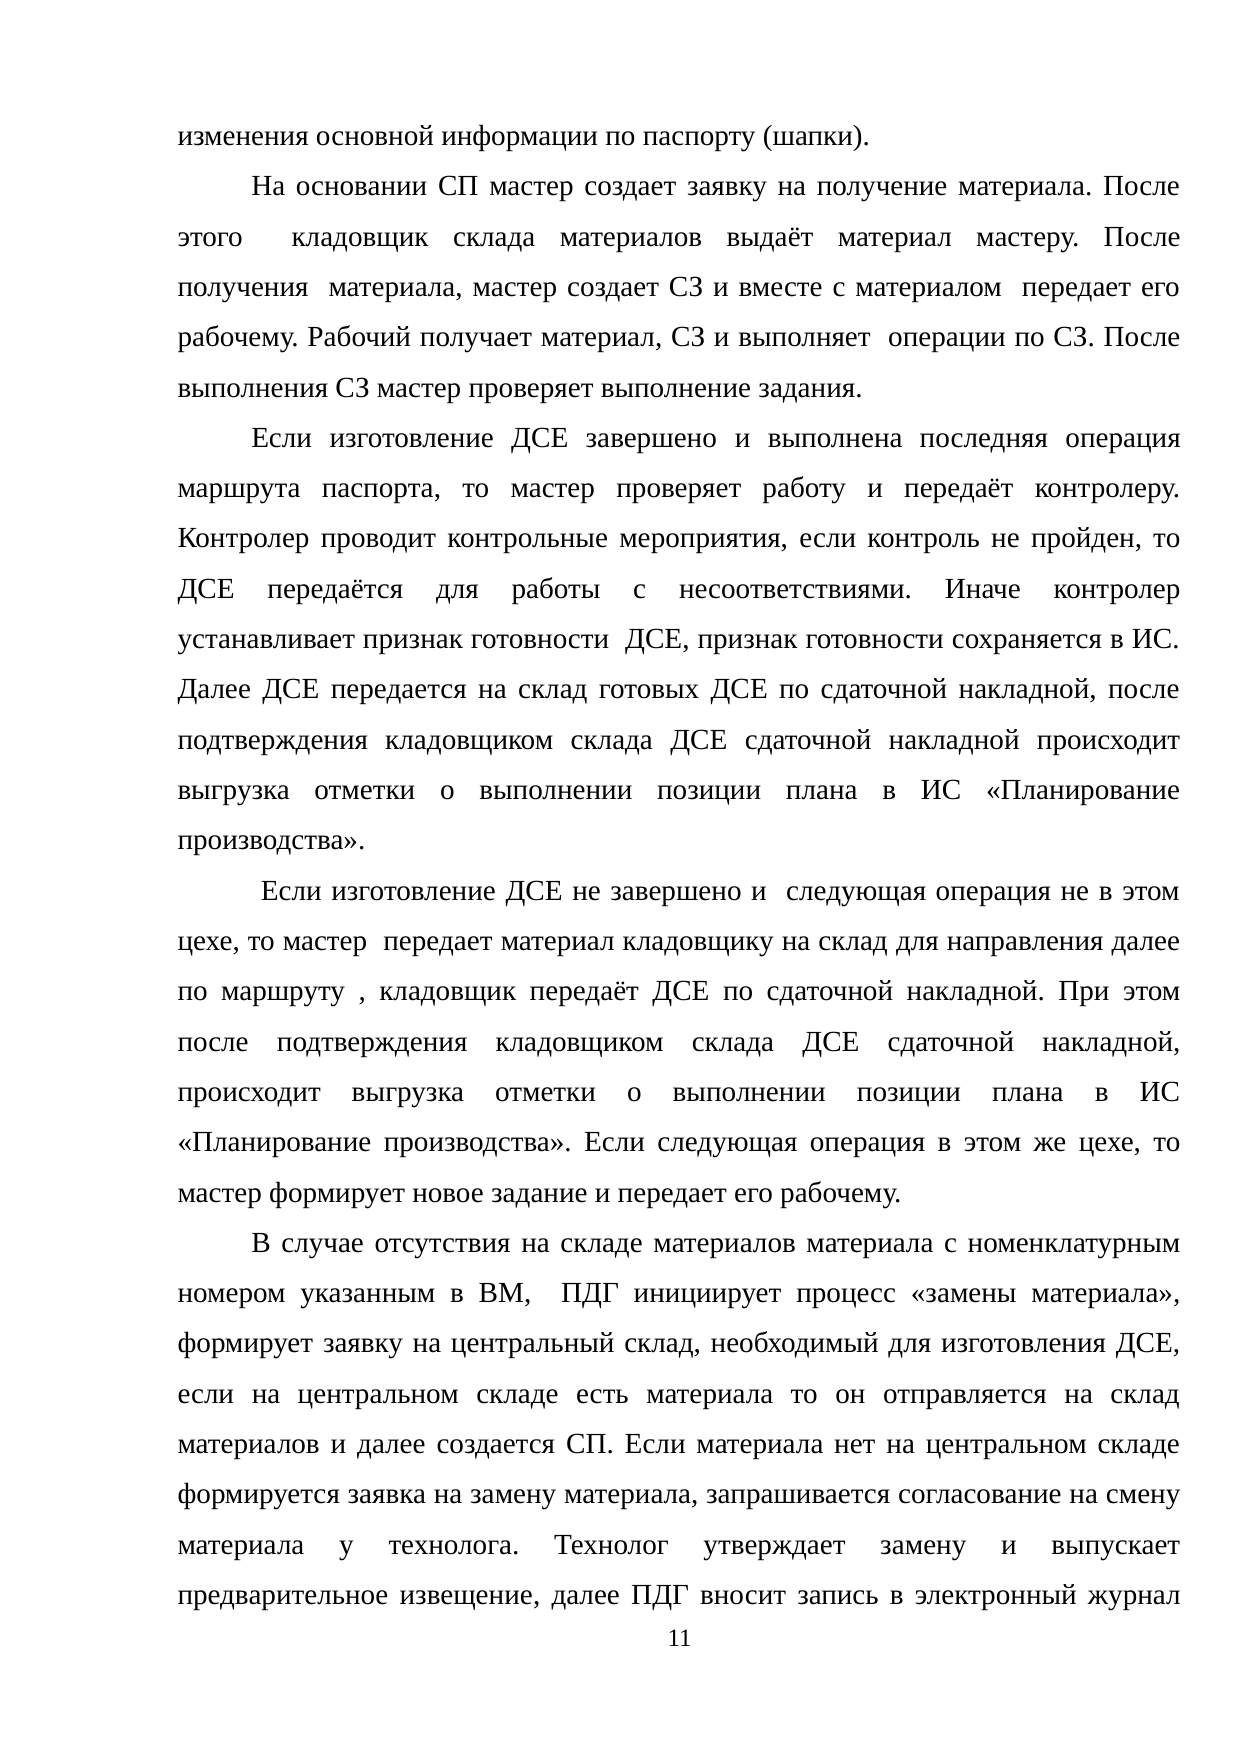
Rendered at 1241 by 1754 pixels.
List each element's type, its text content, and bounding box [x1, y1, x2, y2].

text В случае отсутствия на складе материалов материала с номенклатурным номером указанным в ВМ, ПДГ инициирует процесс «замены материала», формирует заявку на центральный склад, необходимый для изготовления ДСЕ, если на центральном складе есть материала то он отправляется на склад материалов и далее создается СП. Если материала нет на центральном складе формируется заявка на замену материала, запрашивается согласование на смену материала у технолога. Технолог утверждает замену и выпускает предварительное извещение, далее ПДГ вносит запись в электронный журнал [177, 1225, 1181, 1611]
text изменения основной информации по паспорту (шапки). [177, 118, 1181, 152]
text Если изготовление ДСЕ завершено и выполнена последняя операция маршрута паспорта, то мастер проверяет работу и передаёт контролеру. Контролер проводит контрольные мероприятия, если контроль не пройден, то ДСЕ передаётся для работы с несоответствиями. Иначе контролер устанавливает признак готовности ДСЕ, признак готовности сохраняется в ИС. Далее ДСЕ передается на склад готовых ДСЕ по сдаточной накладной, после подтверждения кладовщиком склада ДСЕ сдаточной накладной происходит выгрузка отметки о выполнении позиции плана в ИС «Планирование производства». [177, 420, 1181, 856]
text Если изготовление ДСЕ не завершено и следующая операция не в этом цехе, то мастер передает материал кладовщику на склад для направления далее по маршруту , кладовщик передаёт ДСЕ по сдаточной накладной. При этом после подтверждения кладовщиком склада ДСЕ сдаточной накладной, происходит выгрузка отметки о выполнении позиции плана в ИС «Планирование производства». Если следующая операция в этом же цехе, то мастер формирует новое задание и передает его рабочему. [177, 873, 1181, 1208]
text На основании СП мастер создает заявку на получение материала. После этого кладовщик склада материалов выдаёт материал мастеру. После получения материала, мастер создает СЗ и вместе с материалом передает его рабочему. Рабочий получает материал, СЗ и выполняет операции по СЗ. После выполнения СЗ мастер проверяет выполнение задания. [177, 168, 1181, 403]
